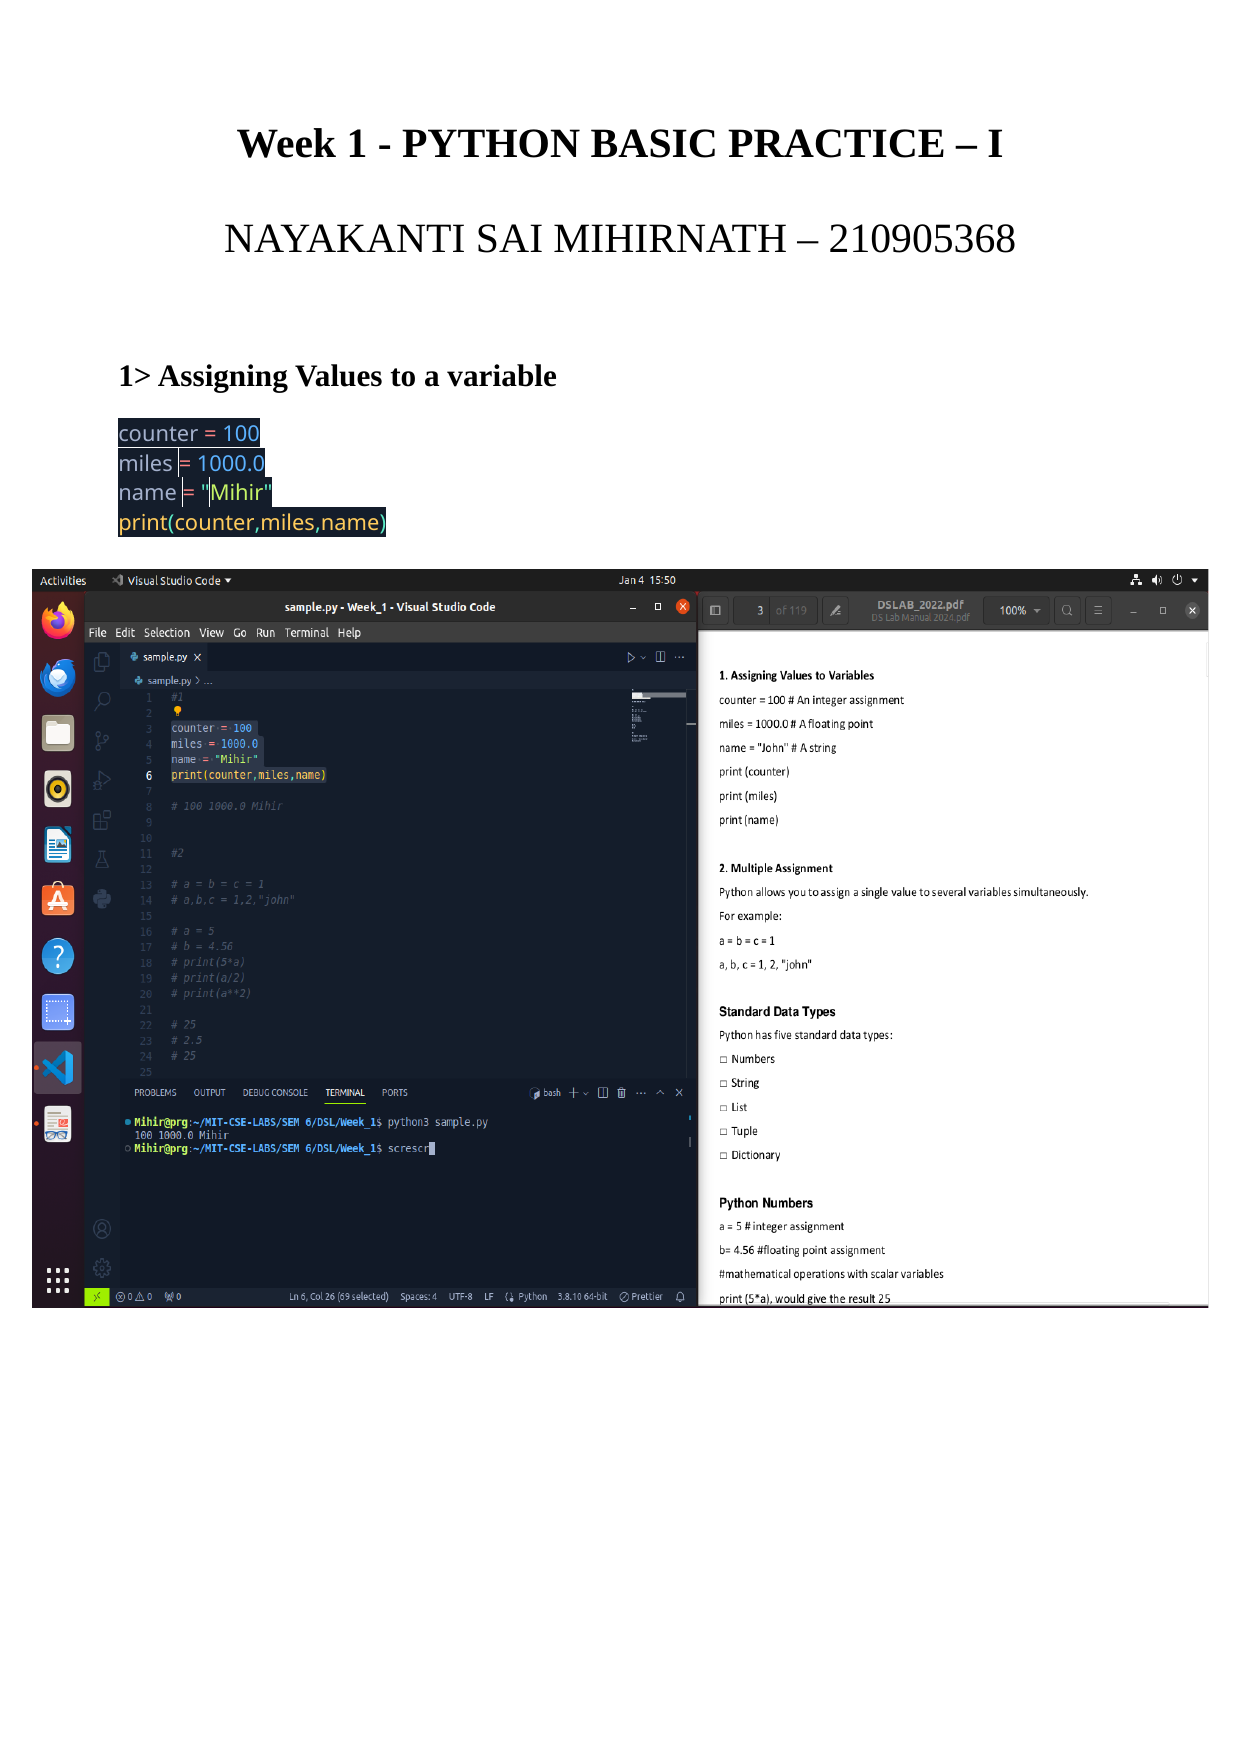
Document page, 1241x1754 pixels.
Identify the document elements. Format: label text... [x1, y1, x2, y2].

text NAYAKANTI SAI MIHIRNATH – 210905368 [118, 214, 1122, 262]
text miles = 1000.0 [118, 447, 1122, 477]
text name = "Mihir" [118, 477, 1122, 507]
text Week 1 - PYTHON BASIC PRACTICE – I [118, 118, 1122, 166]
picture [32, 569, 1209, 1308]
text 1> Assigning Values to a variable [118, 358, 1122, 394]
text print(counter,miles,name) [118, 507, 1122, 537]
text counter = 100 [118, 418, 1122, 447]
